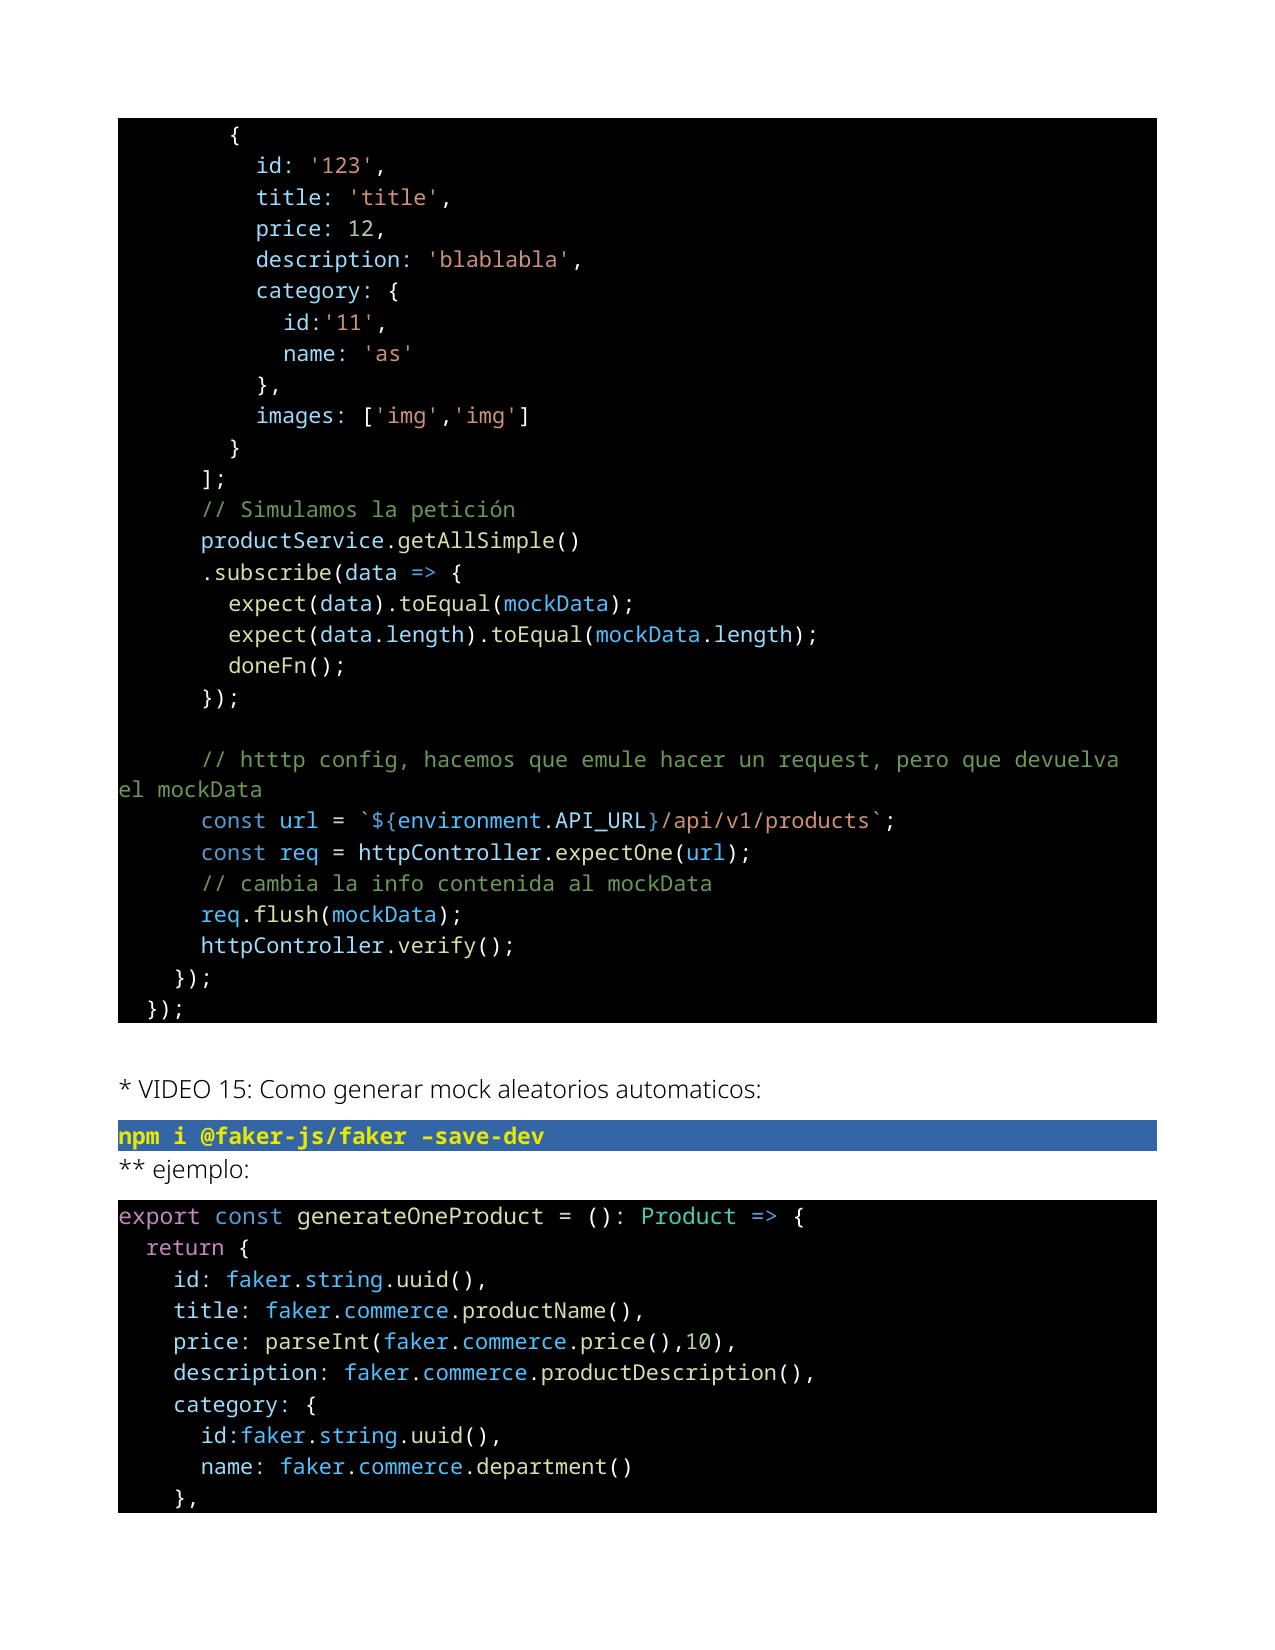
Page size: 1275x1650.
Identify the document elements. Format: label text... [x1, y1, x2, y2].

text id:faker.string.uuid(), [118, 1419, 1157, 1450]
text }); [118, 992, 1157, 1023]
text // Simulamos la petición [118, 493, 1157, 524]
text // cambia la info contenida al mockData [118, 867, 1157, 898]
text name: faker.commerce.department() [118, 1450, 1157, 1481]
text images: ['img','img'] [118, 399, 1157, 431]
text description: 'blablabla', [118, 243, 1157, 274]
text name: 'as' [118, 337, 1157, 368]
text const req = httpController.expectOne(url); [118, 835, 1157, 867]
text title: faker.commerce.productName(), [118, 1294, 1157, 1325]
text }); [118, 960, 1157, 992]
text ** ejemplo: [118, 1151, 1157, 1186]
text title: 'title', [118, 181, 1157, 212]
text } [118, 431, 1157, 462]
text description: faker.commerce.productDescription(), [118, 1356, 1157, 1388]
text doneFn(); [118, 649, 1157, 681]
text .subscribe(data => { [118, 556, 1157, 587]
text expect(data.length).toEqual(mockData.length); [118, 618, 1157, 649]
text }, [118, 1481, 1157, 1513]
text category: { [118, 274, 1157, 306]
text * VIDEO 15: Como generar mock aleatorios automaticos: [118, 1072, 1157, 1106]
text productService.getAllSimple() [118, 524, 1157, 556]
text expect(data).toEqual(mockData); [118, 587, 1157, 618]
text }, [118, 368, 1157, 399]
text }); [118, 681, 1157, 712]
text // htttp config, hacemos que emule hacer un request, pero que devuelva el mockData [118, 743, 1157, 804]
text ]; [118, 462, 1157, 493]
text id: faker.string.uuid(), [118, 1263, 1157, 1294]
text export const generateOneProduct = (): Product => { [118, 1200, 1157, 1231]
text { [118, 118, 1157, 149]
text price: 12, [118, 212, 1157, 243]
text const url = `${environment.API_URL}/api/v1/products`; [118, 804, 1157, 835]
text id:'11', [118, 306, 1157, 337]
subtitle npm i @faker-js/faker –save-dev [118, 1120, 1157, 1151]
text id: '123', [118, 149, 1157, 181]
text httpController.verify(); [118, 929, 1157, 960]
text price: parseInt(faker.commerce.price(),10), [118, 1325, 1157, 1356]
text category: { [118, 1388, 1157, 1419]
text req.flush(mockData); [118, 898, 1157, 929]
text return { [118, 1231, 1157, 1263]
